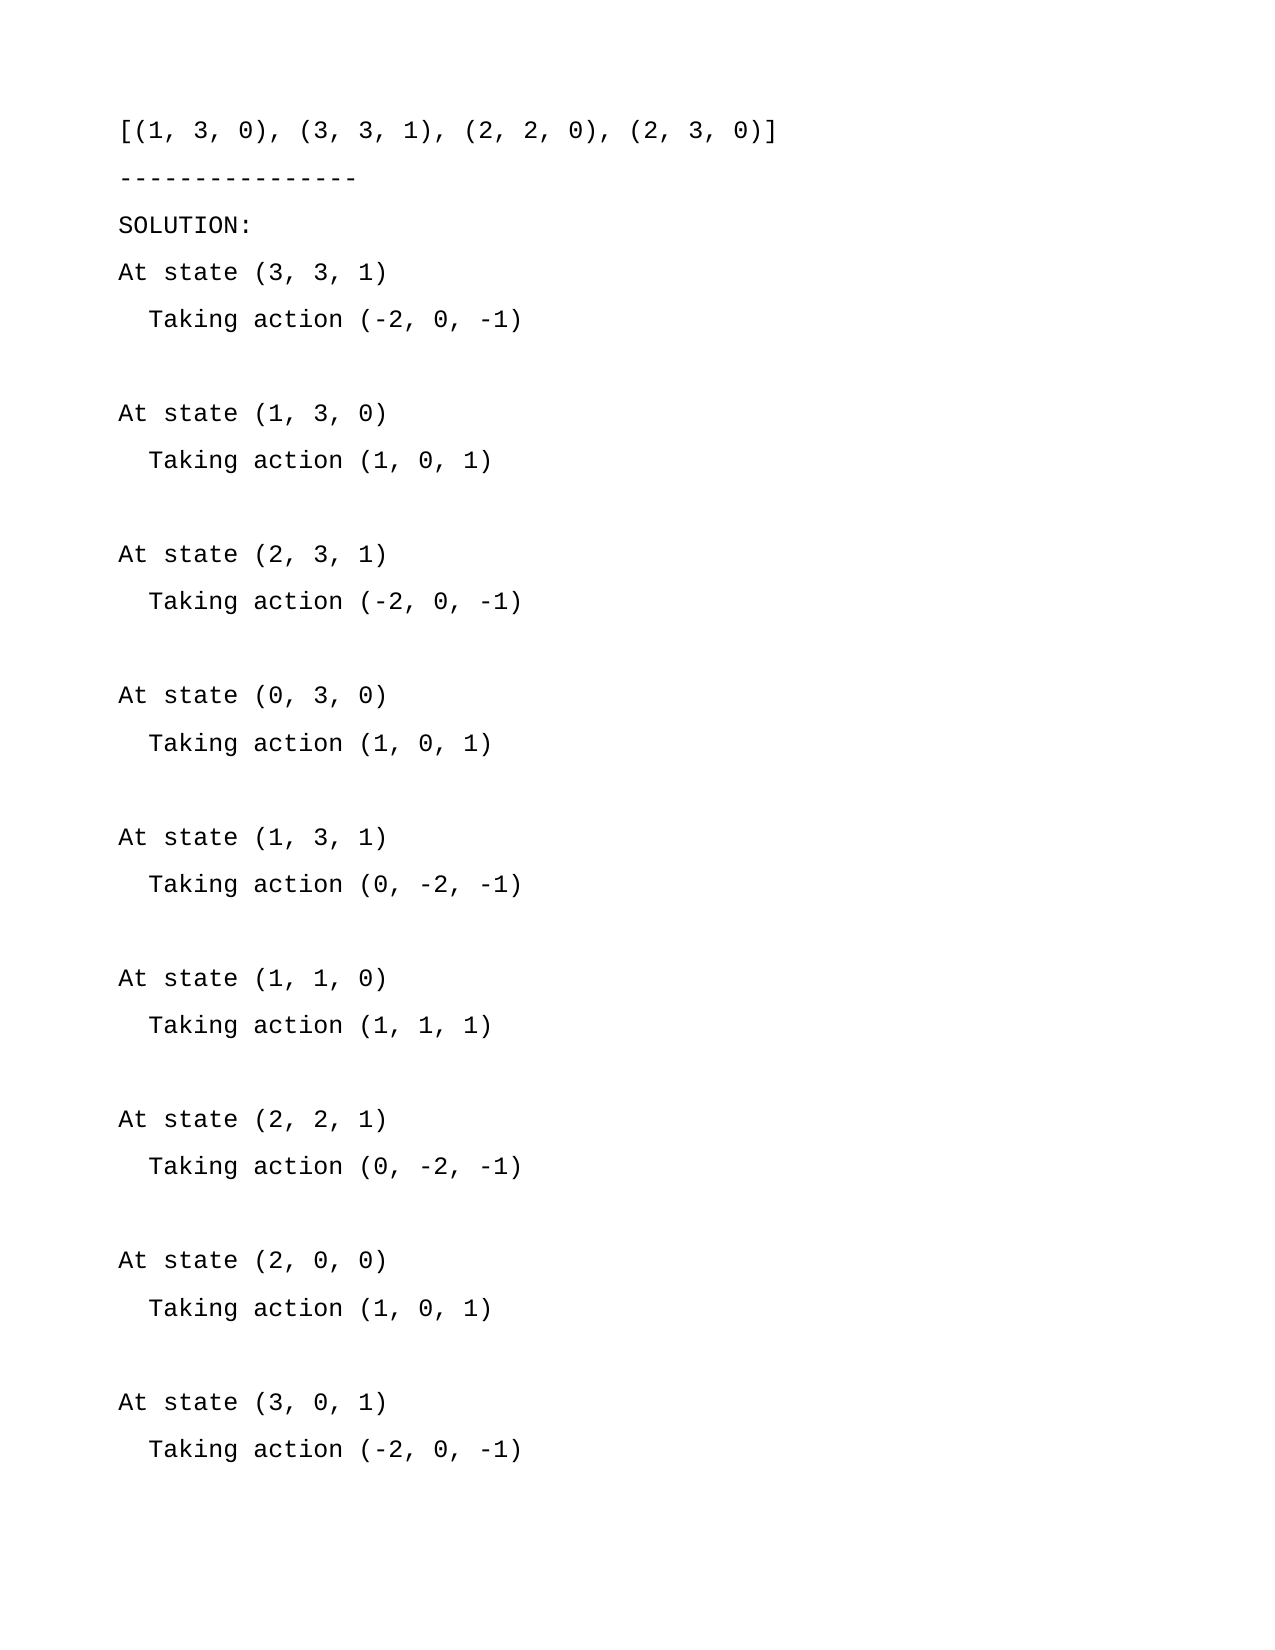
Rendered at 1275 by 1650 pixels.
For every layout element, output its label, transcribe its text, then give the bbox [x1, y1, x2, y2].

text At state (2, 3, 1) [118, 542, 1157, 570]
text Taking action (1, 0, 1) [118, 730, 1157, 758]
text Taking action (-2, 0, -1) [118, 589, 1157, 617]
text At state (3, 3, 1) [118, 259, 1157, 288]
text At state (1, 3, 1) [118, 824, 1157, 853]
text Taking action (1, 0, 1) [118, 448, 1157, 476]
text Taking action (1, 0, 1) [118, 1295, 1157, 1323]
text Taking action (-2, 0, -1) [118, 306, 1157, 335]
text Taking action (-2, 0, -1) [118, 1436, 1157, 1465]
text At state (2, 2, 1) [118, 1107, 1157, 1135]
text Taking action (0, -2, -1) [118, 1154, 1157, 1182]
text SOLUTION: [118, 212, 1157, 241]
text Taking action (1, 1, 1) [118, 1013, 1157, 1041]
text At state (1, 1, 0) [118, 966, 1157, 994]
text At state (1, 3, 0) [118, 401, 1157, 429]
text At state (2, 0, 0) [118, 1248, 1157, 1276]
text At state (0, 3, 0) [118, 683, 1157, 711]
text At state (3, 0, 1) [118, 1389, 1157, 1418]
text ---------------- [118, 165, 1157, 193]
text Taking action (0, -2, -1) [118, 871, 1157, 900]
text [(1, 3, 0), (3, 3, 1), (2, 2, 0), (2, 3, 0)] [118, 118, 1157, 146]
